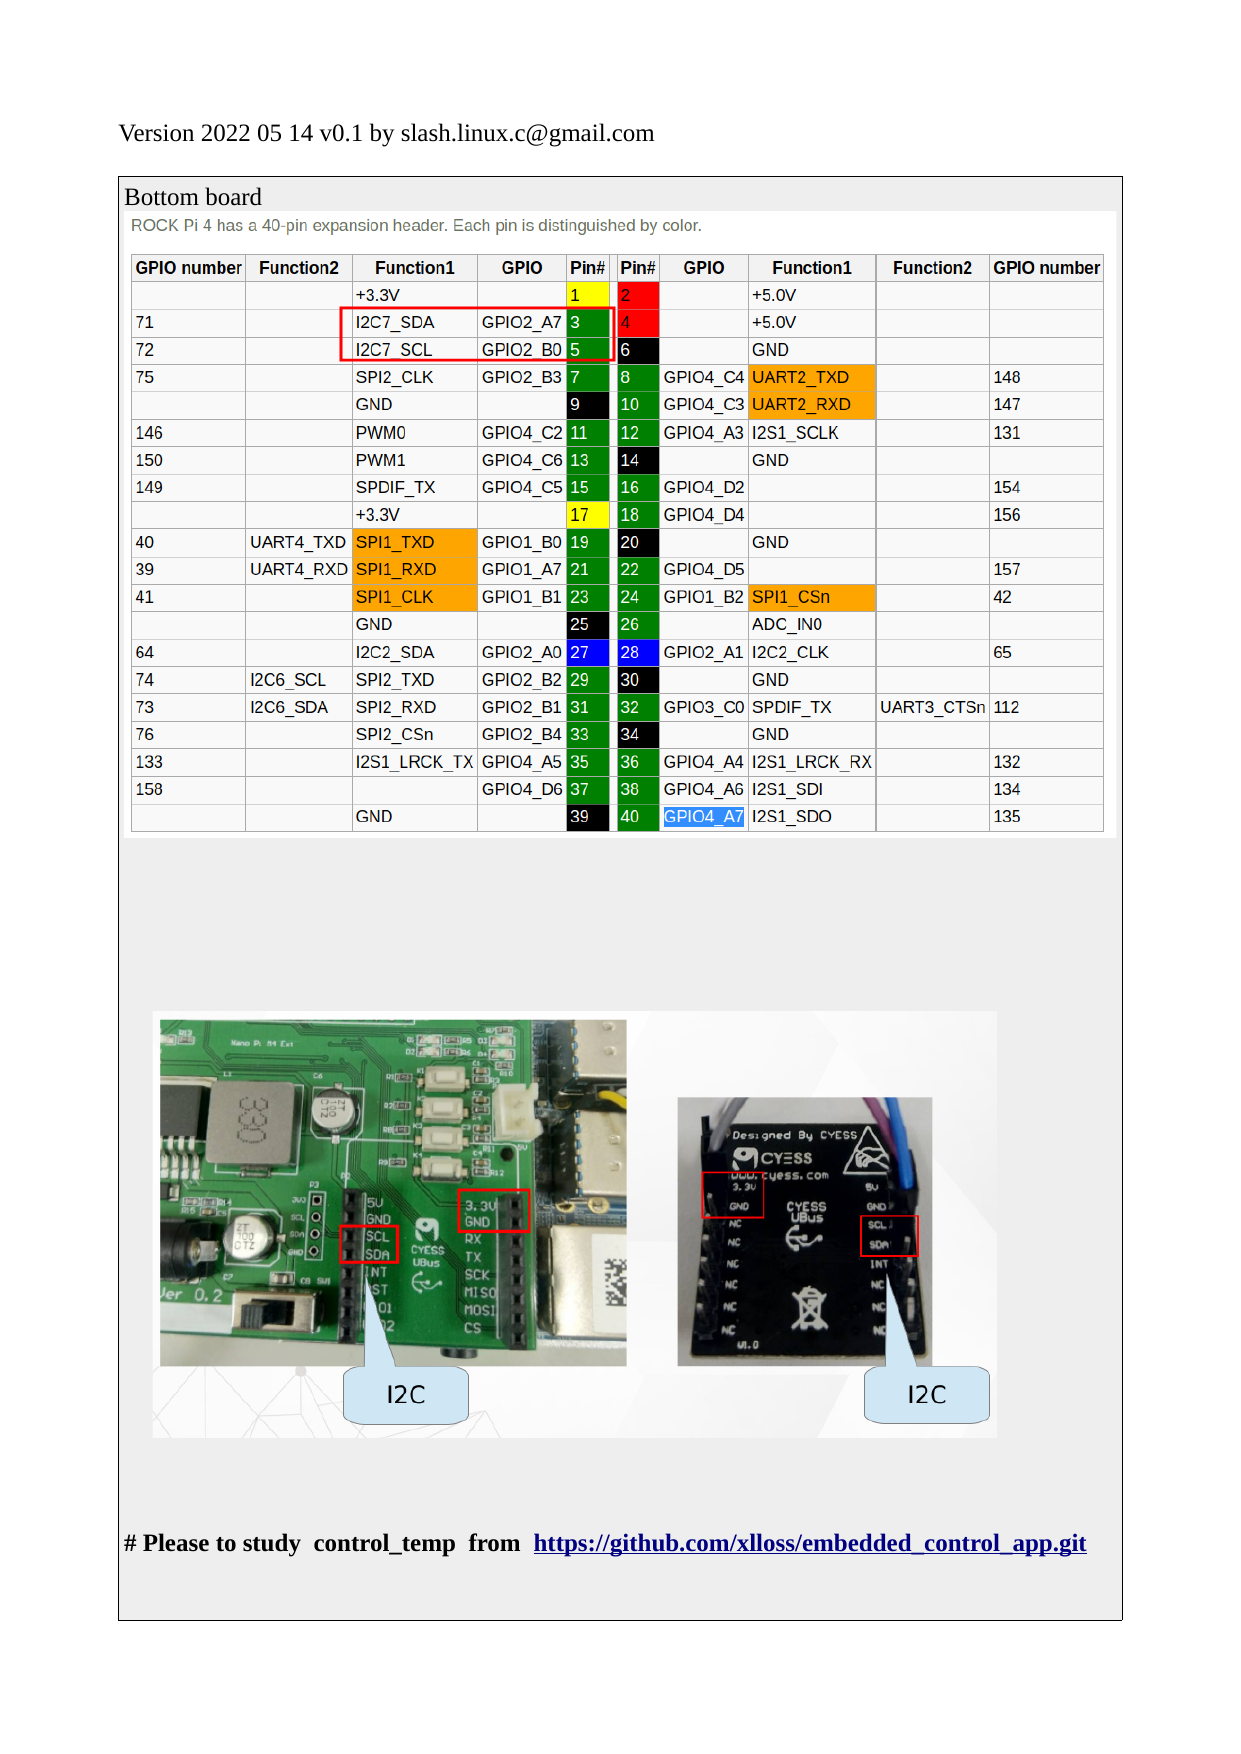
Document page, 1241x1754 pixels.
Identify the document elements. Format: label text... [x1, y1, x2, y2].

picture [152, 1011, 998, 1438]
table_cell Bottom board # Please to study control_temp from https://github.com/xlloss/embedded_control_app.git [119, 177, 1122, 1620]
picture [123, 211, 1117, 838]
